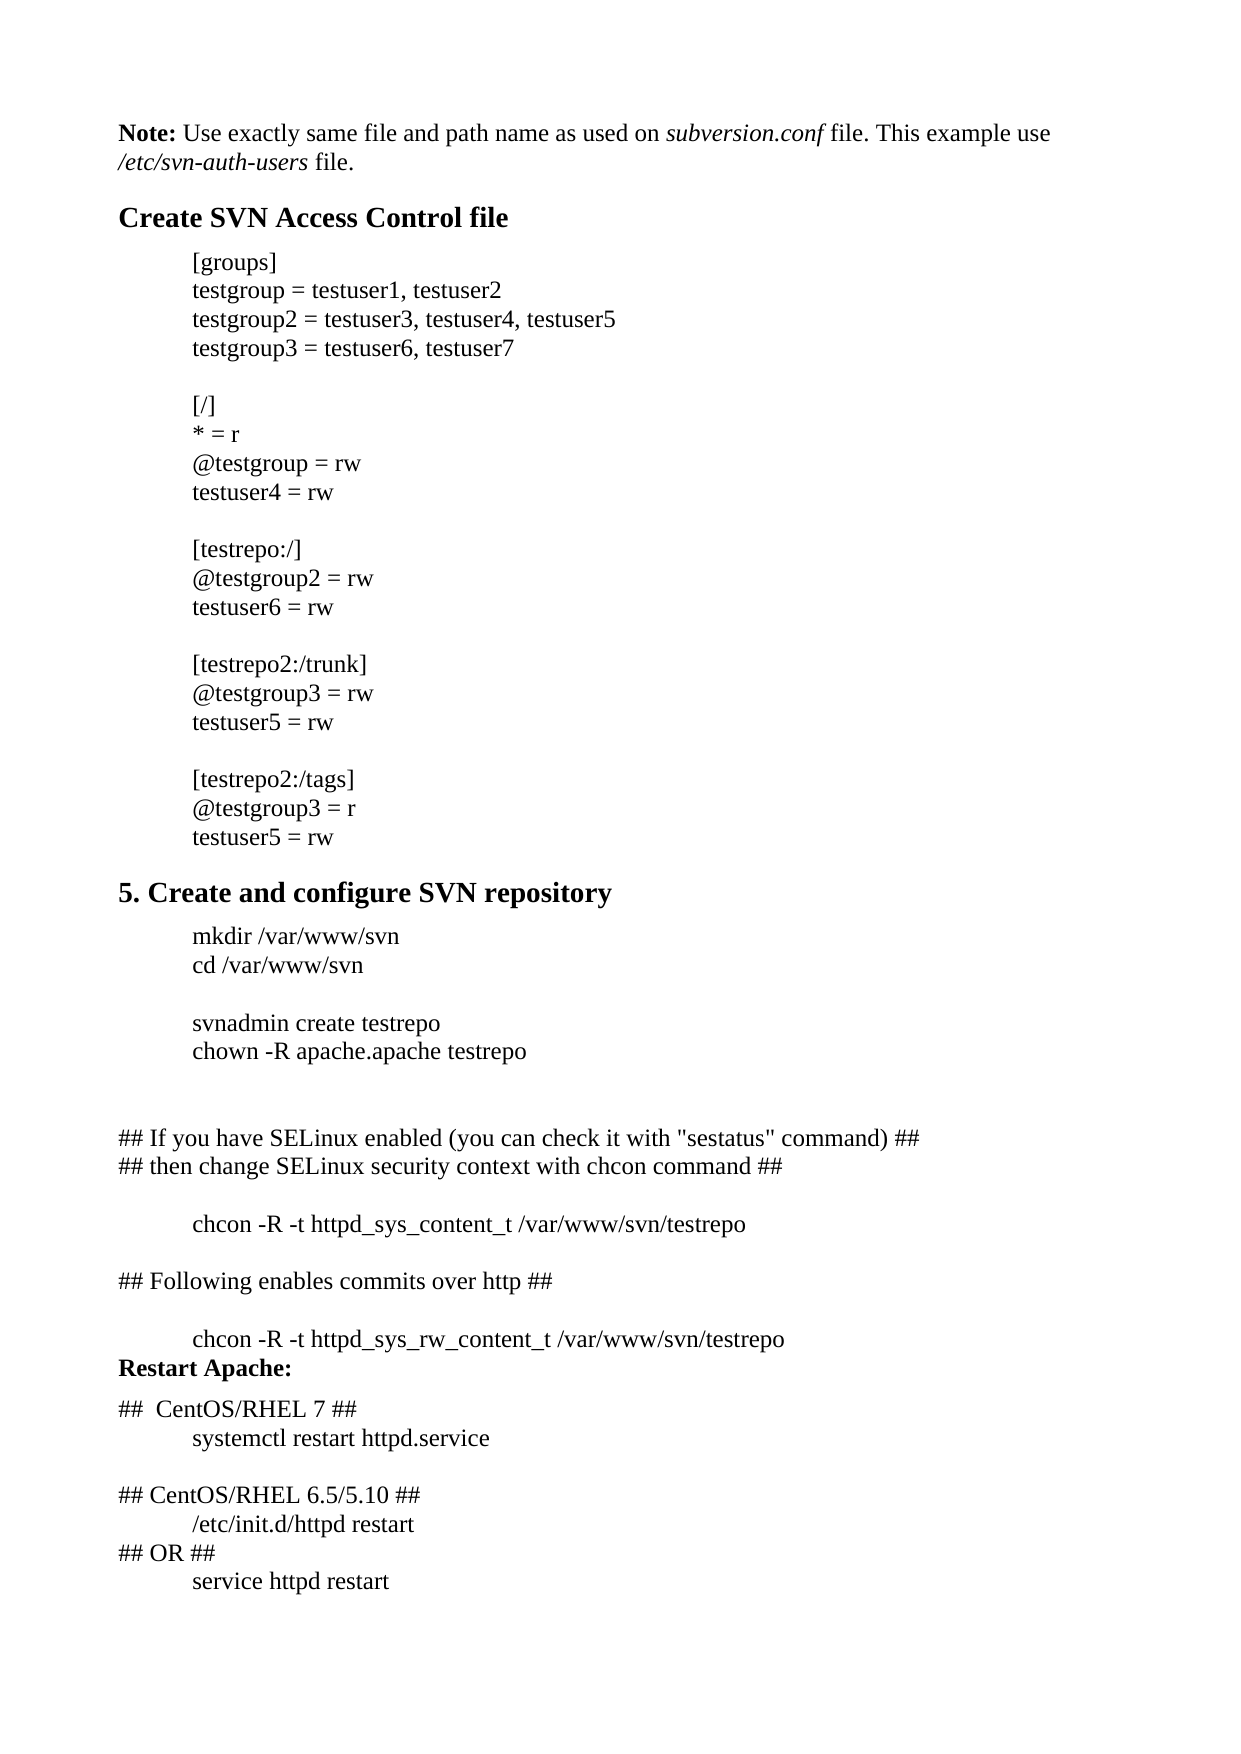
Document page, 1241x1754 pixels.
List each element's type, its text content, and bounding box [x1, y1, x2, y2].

text mkdir /var/www/svn [118, 921, 1122, 950]
subtitle 5. Create and configure SVN repository [118, 875, 1122, 909]
text ## CentOS/RHEL 7 ## [118, 1394, 1122, 1423]
text chcon -R -t httpd_sys_content_t /var/www/svn/testrepo [118, 1209, 1122, 1238]
text @testgroup2 = rw [118, 563, 1122, 592]
text systemctl restart httpd.service [118, 1423, 1122, 1451]
text Note: Use exactly same file and path name as used on subversion.conf file. This example use /etc/svn-auth-users file. [118, 118, 1122, 176]
text @testgroup3 = rw [118, 678, 1122, 707]
text /etc/init.d/httpd restart [118, 1509, 1122, 1538]
text [groups] [118, 247, 1122, 275]
text testuser5 = rw [118, 822, 1122, 850]
text testgroup3 = testuser6, testuser7 [118, 333, 1122, 362]
text testuser5 = rw [118, 707, 1122, 735]
text service httpd restart [118, 1566, 1122, 1595]
text ## If you have SELinux enabled (you can check it with "sestatus" command) ## [118, 1123, 1122, 1151]
text [testrepo:/] [118, 534, 1122, 563]
text testuser6 = rw [118, 592, 1122, 620]
text [testrepo2:/tags] [118, 764, 1122, 793]
text Restart Apache: [118, 1353, 1122, 1381]
text [testrepo2:/trunk] [118, 649, 1122, 678]
text ## Following enables commits over http ## [118, 1266, 1122, 1295]
subtitle Create SVN Access Control file [118, 201, 1122, 234]
text * = r [118, 419, 1122, 448]
text testuser4 = rw [118, 477, 1122, 505]
text ## then change SELinux security context with chcon command ## [118, 1151, 1122, 1180]
text ## OR ## [118, 1538, 1122, 1566]
text svnadmin create testrepo [118, 1008, 1122, 1036]
text cd /var/www/svn [118, 950, 1122, 979]
text testgroup = testuser1, testuser2 [118, 275, 1122, 304]
text chown -R apache.apache testrepo [118, 1036, 1122, 1065]
text ## CentOS/RHEL 6.5/5.10 ## [118, 1480, 1122, 1509]
text testgroup2 = testuser3, testuser4, testuser5 [118, 304, 1122, 333]
text [/] [118, 390, 1122, 419]
text @testgroup = rw [118, 448, 1122, 477]
text @testgroup3 = r [118, 793, 1122, 822]
text chcon -R -t httpd_sys_rw_content_t /var/www/svn/testrepo [118, 1324, 1122, 1353]
